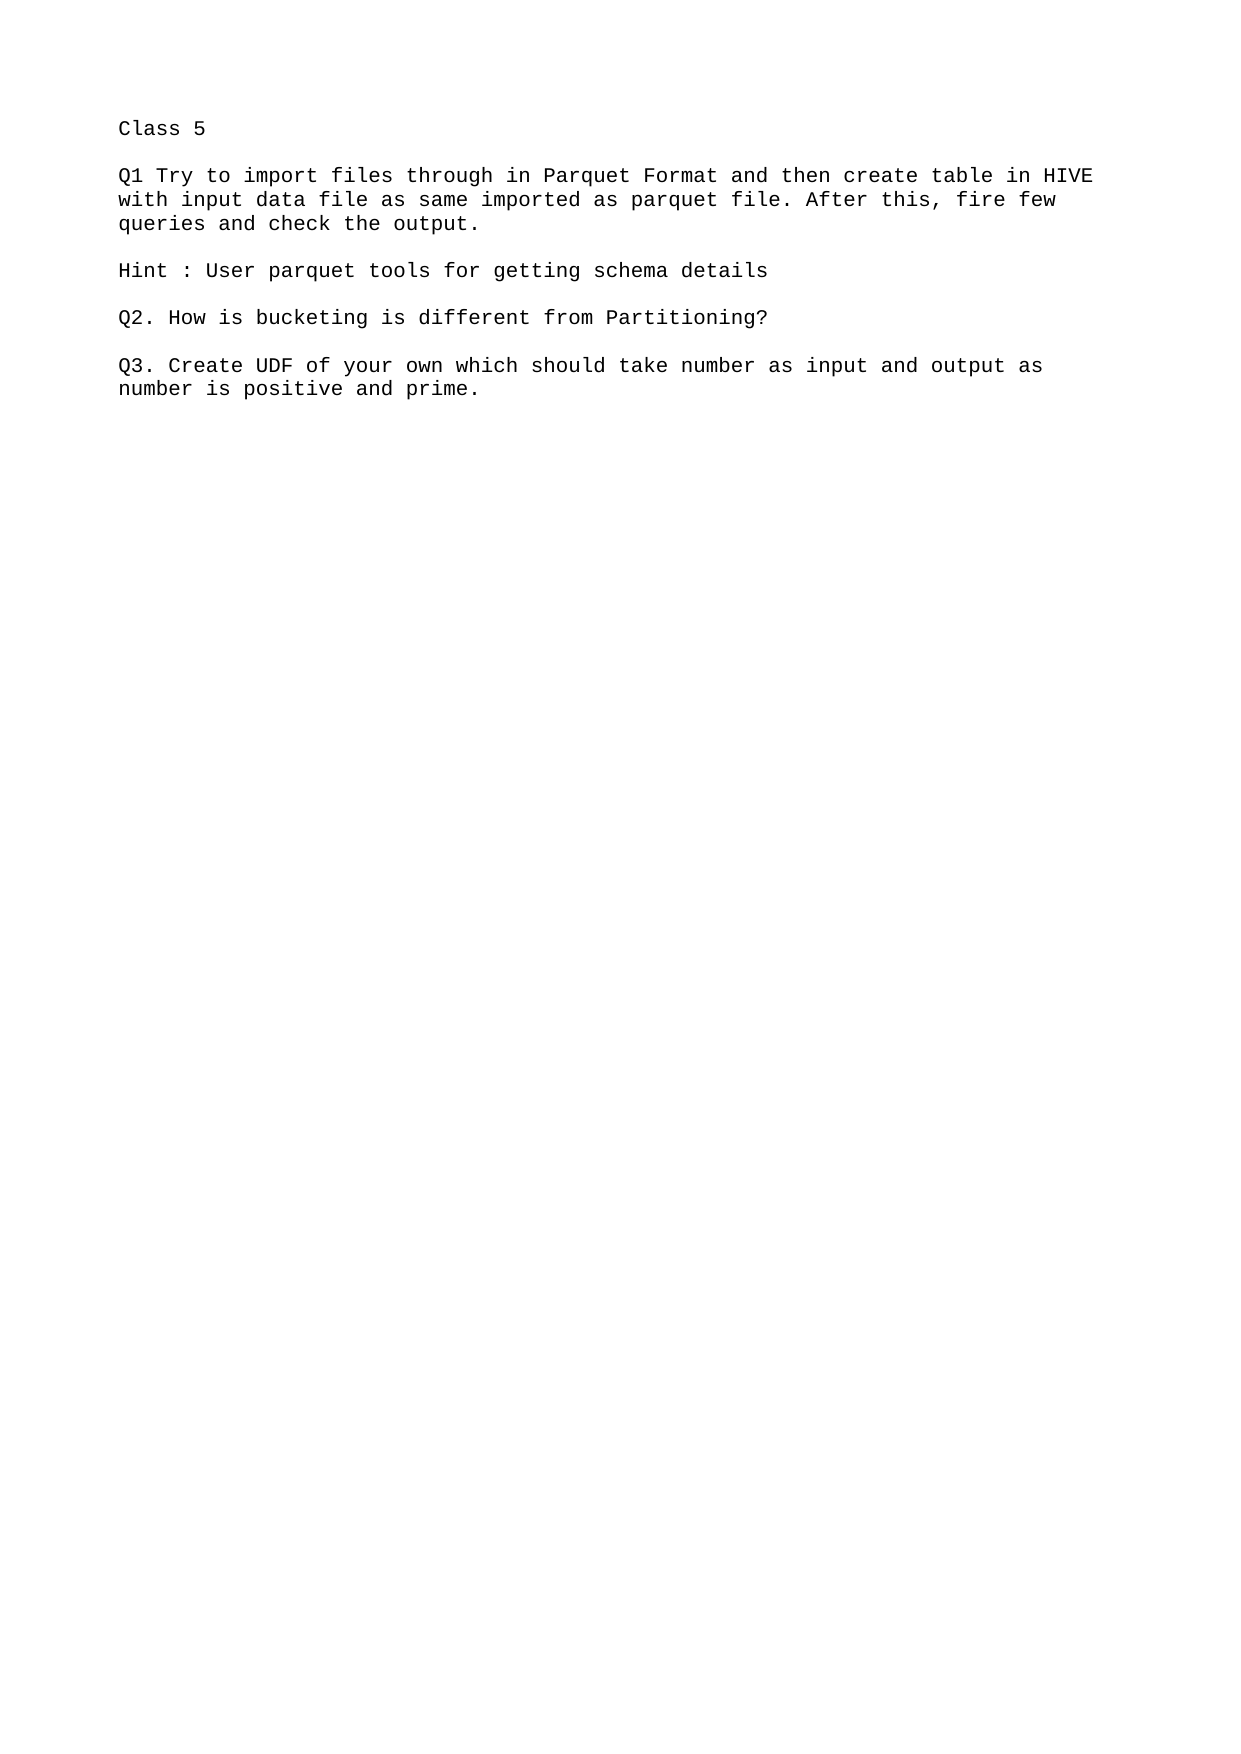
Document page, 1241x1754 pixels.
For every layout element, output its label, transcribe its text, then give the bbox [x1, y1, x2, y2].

text Hint : User parquet tools for getting schema details [118, 260, 1122, 284]
text Q1 Try to import files through in Parquet Format and then create table in HIVE with input data file as same imported as parquet file. After this, fire few queries and check the output. [118, 165, 1122, 236]
text Class 5 [118, 118, 1122, 142]
text Q3. Create UDF of your own which should take number as input and output as number is positive and prime. [118, 354, 1122, 402]
text Q2. How is bucketing is different from Partitioning? [118, 307, 1122, 331]
